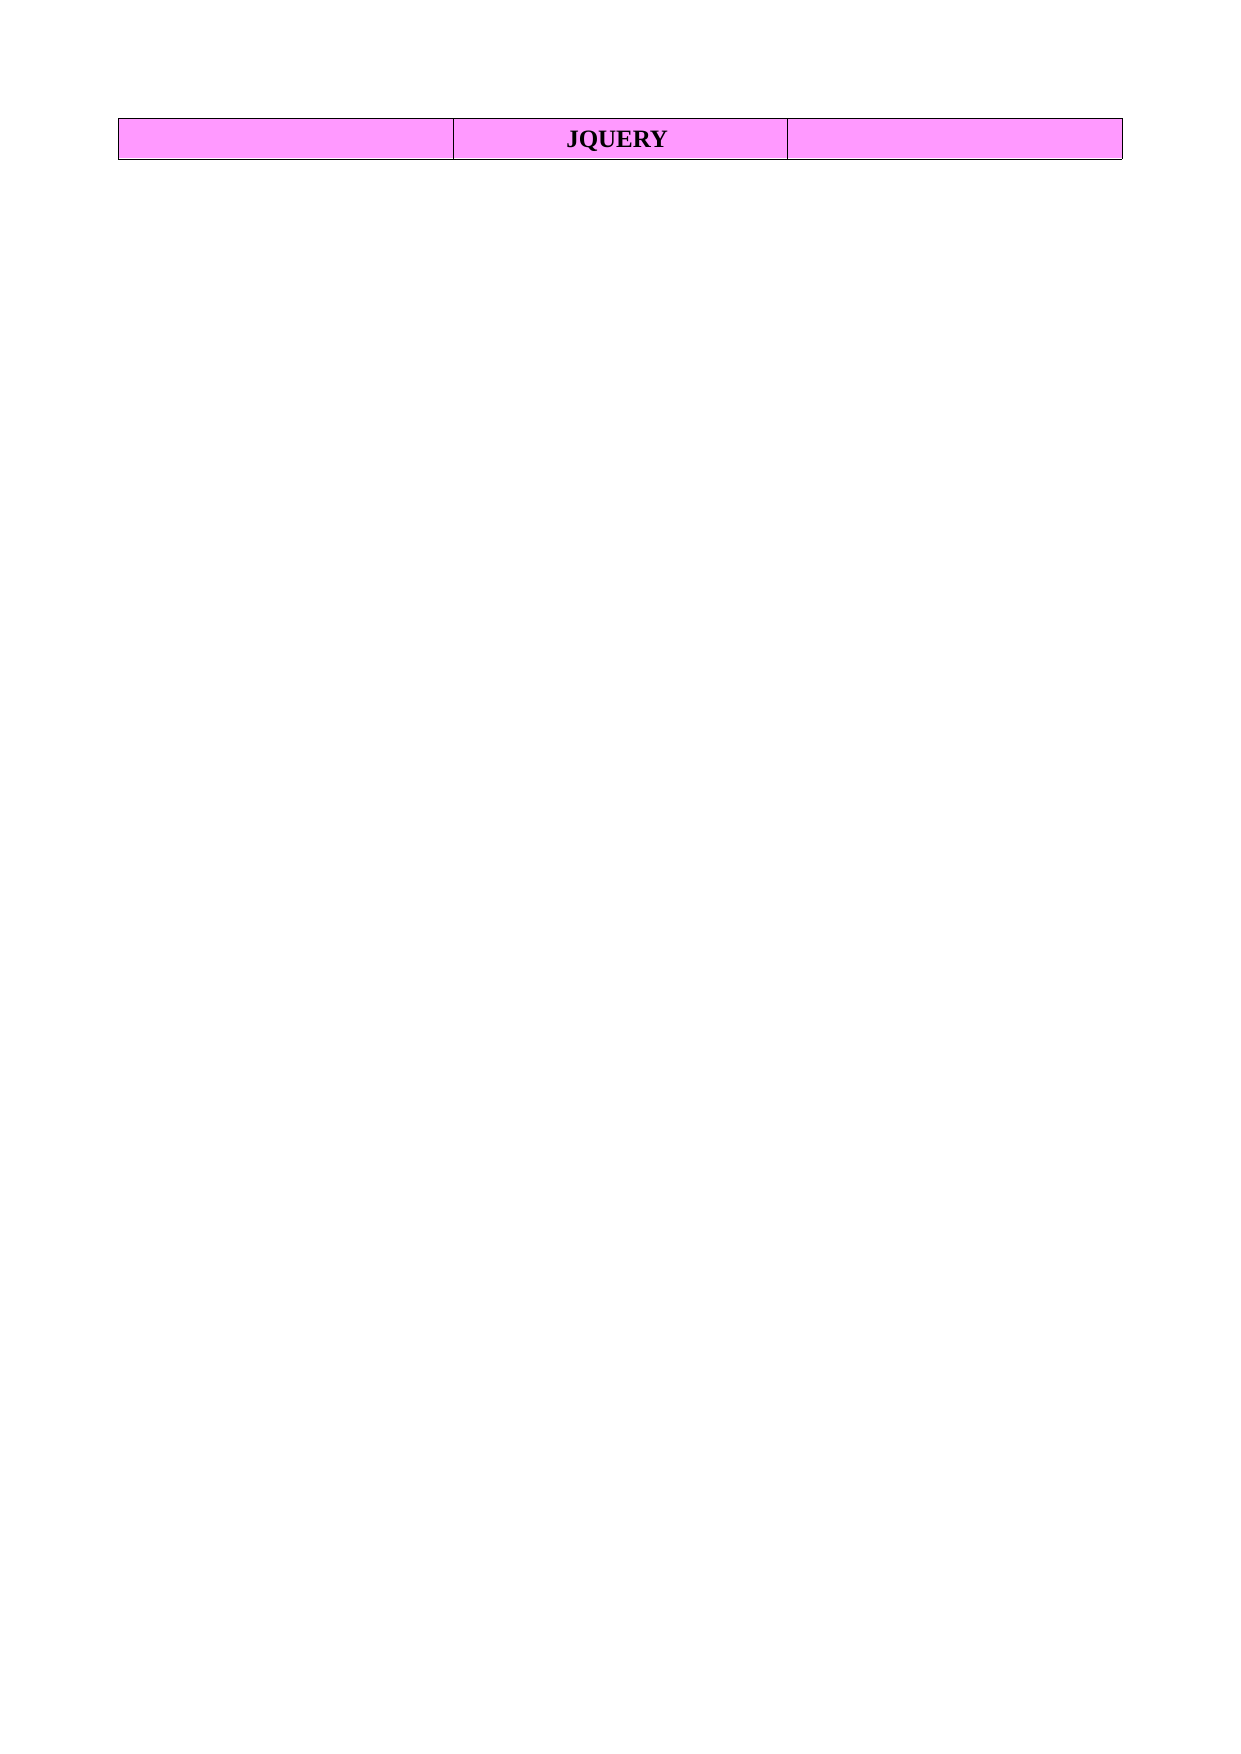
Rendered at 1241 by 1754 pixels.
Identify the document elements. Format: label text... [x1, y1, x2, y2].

table_header [788, 119, 1122, 158]
table_header [119, 119, 453, 158]
table_header JQUERY [454, 119, 787, 158]
